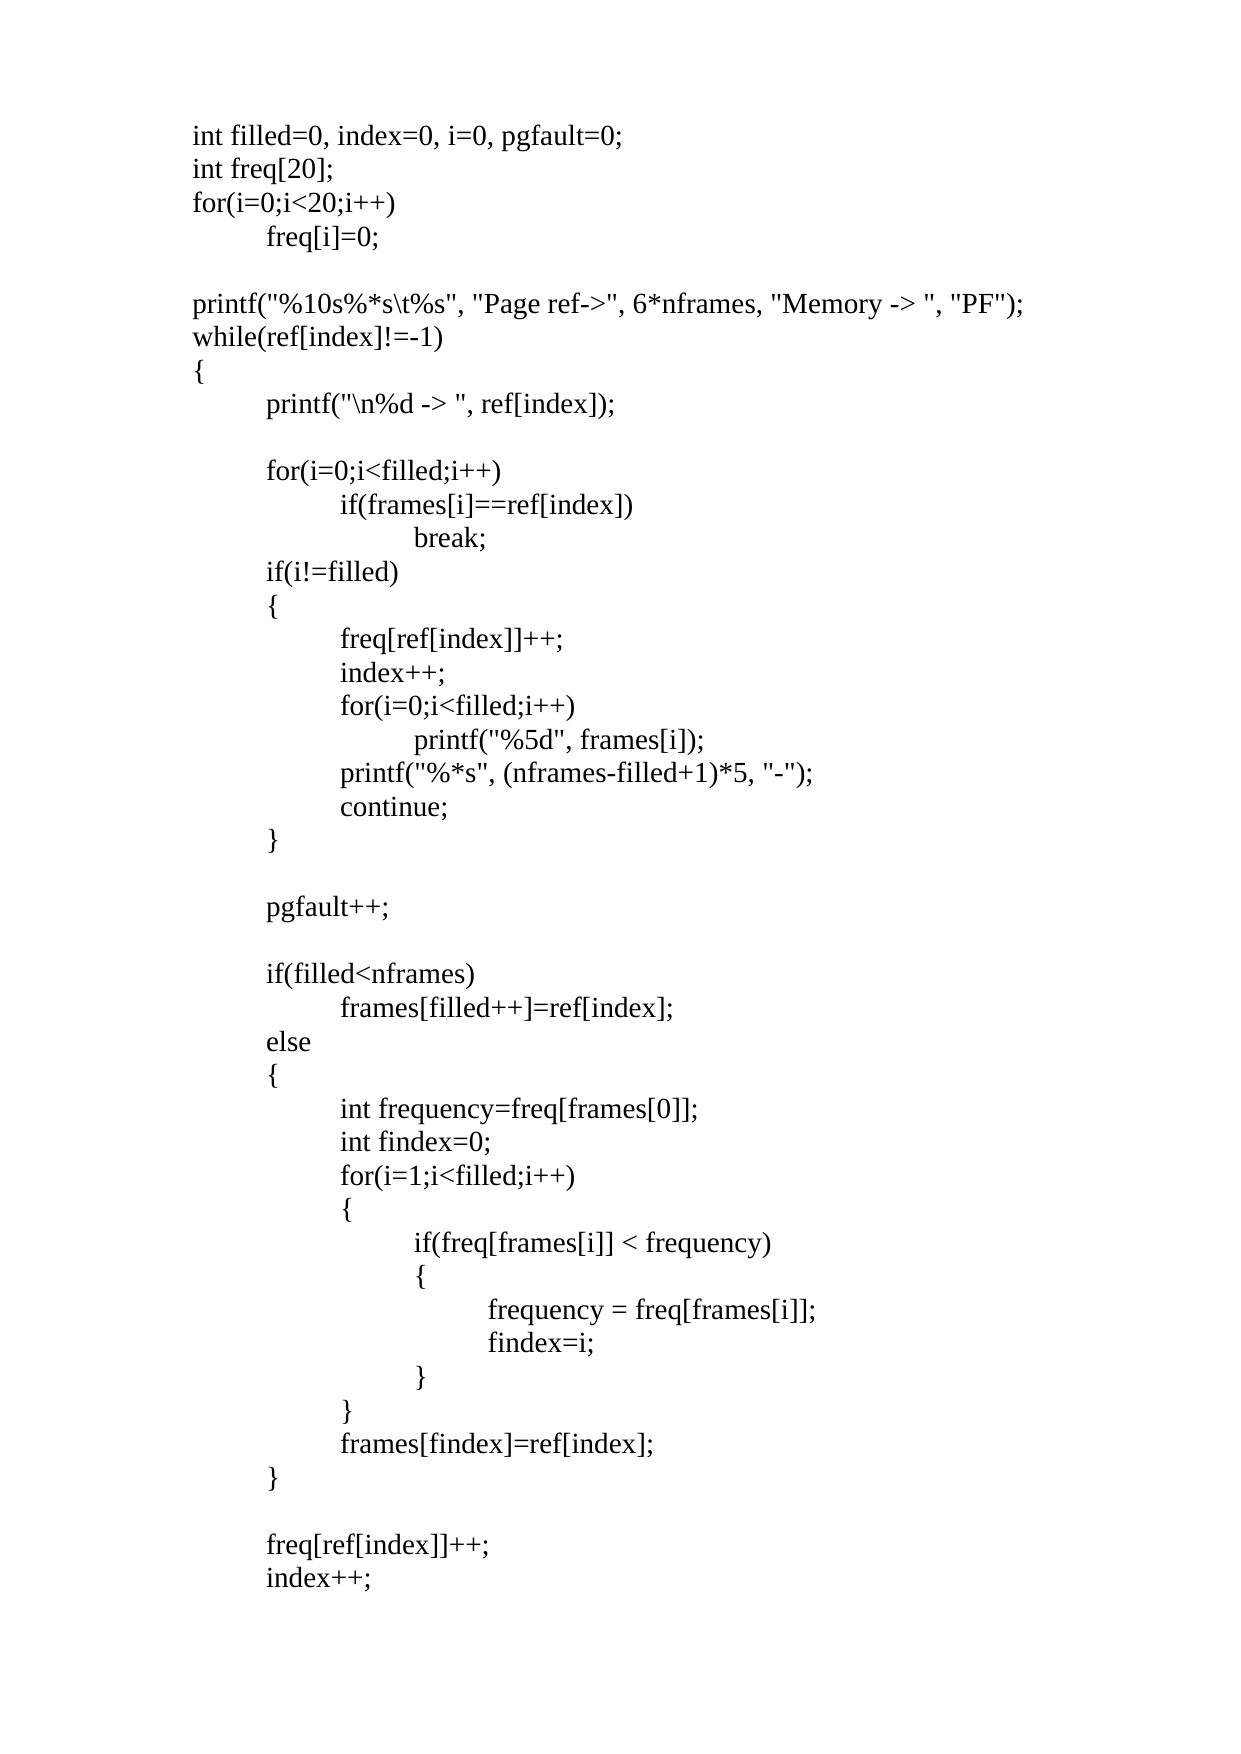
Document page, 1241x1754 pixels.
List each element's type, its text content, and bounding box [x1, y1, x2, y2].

text freq[ref[index]]++; [118, 621, 1122, 655]
text if(frames[i]==ref[index]) [118, 487, 1122, 521]
text findex=i; [118, 1326, 1122, 1359]
text frames[filled++]=ref[index]; [118, 990, 1122, 1024]
text printf("\n%d -> ", ref[index]); [118, 386, 1122, 420]
text freq[i]=0; [118, 219, 1122, 252]
text { [118, 1057, 1122, 1091]
text } [118, 1359, 1122, 1393]
text if(freq[frames[i]] < frequency) [118, 1225, 1122, 1258]
text index++; [118, 1560, 1122, 1594]
text printf("%5d", frames[i]); [118, 722, 1122, 755]
text printf("%*s", (nframes-filled+1)*5, "-"); [118, 755, 1122, 789]
text } [118, 822, 1122, 856]
text { [118, 588, 1122, 621]
text { [118, 353, 1122, 386]
text if(i!=filled) [118, 554, 1122, 588]
text { [118, 1191, 1122, 1225]
text for(i=0;i<filled;i++) [118, 453, 1122, 487]
text else [118, 1024, 1122, 1057]
text for(i=0;i<filled;i++) [118, 688, 1122, 722]
text frequency = freq[frames[i]]; [118, 1292, 1122, 1326]
text while(ref[index]!=-1) [118, 319, 1122, 353]
text { [118, 1258, 1122, 1292]
text index++; [118, 655, 1122, 688]
text printf("%10s%*s\t%s", "Page ref->", 6*nframes, "Memory -> ", "PF"); [118, 286, 1122, 319]
text int freq[20]; [118, 152, 1122, 185]
text } [118, 1460, 1122, 1493]
text freq[ref[index]]++; [118, 1527, 1122, 1560]
text int frequency=freq[frames[0]]; [118, 1091, 1122, 1124]
text int findex=0; [118, 1124, 1122, 1158]
text if(filled<nframes) [118, 957, 1122, 990]
text frames[findex]=ref[index]; [118, 1426, 1122, 1460]
text } [118, 1393, 1122, 1426]
text continue; [118, 789, 1122, 822]
text for(i=0;i<20;i++) [118, 185, 1122, 219]
text int filled=0, index=0, i=0, pgfault=0; [118, 118, 1122, 152]
text for(i=1;i<filled;i++) [118, 1158, 1122, 1191]
text pgfault++; [118, 889, 1122, 923]
text break; [118, 521, 1122, 554]
